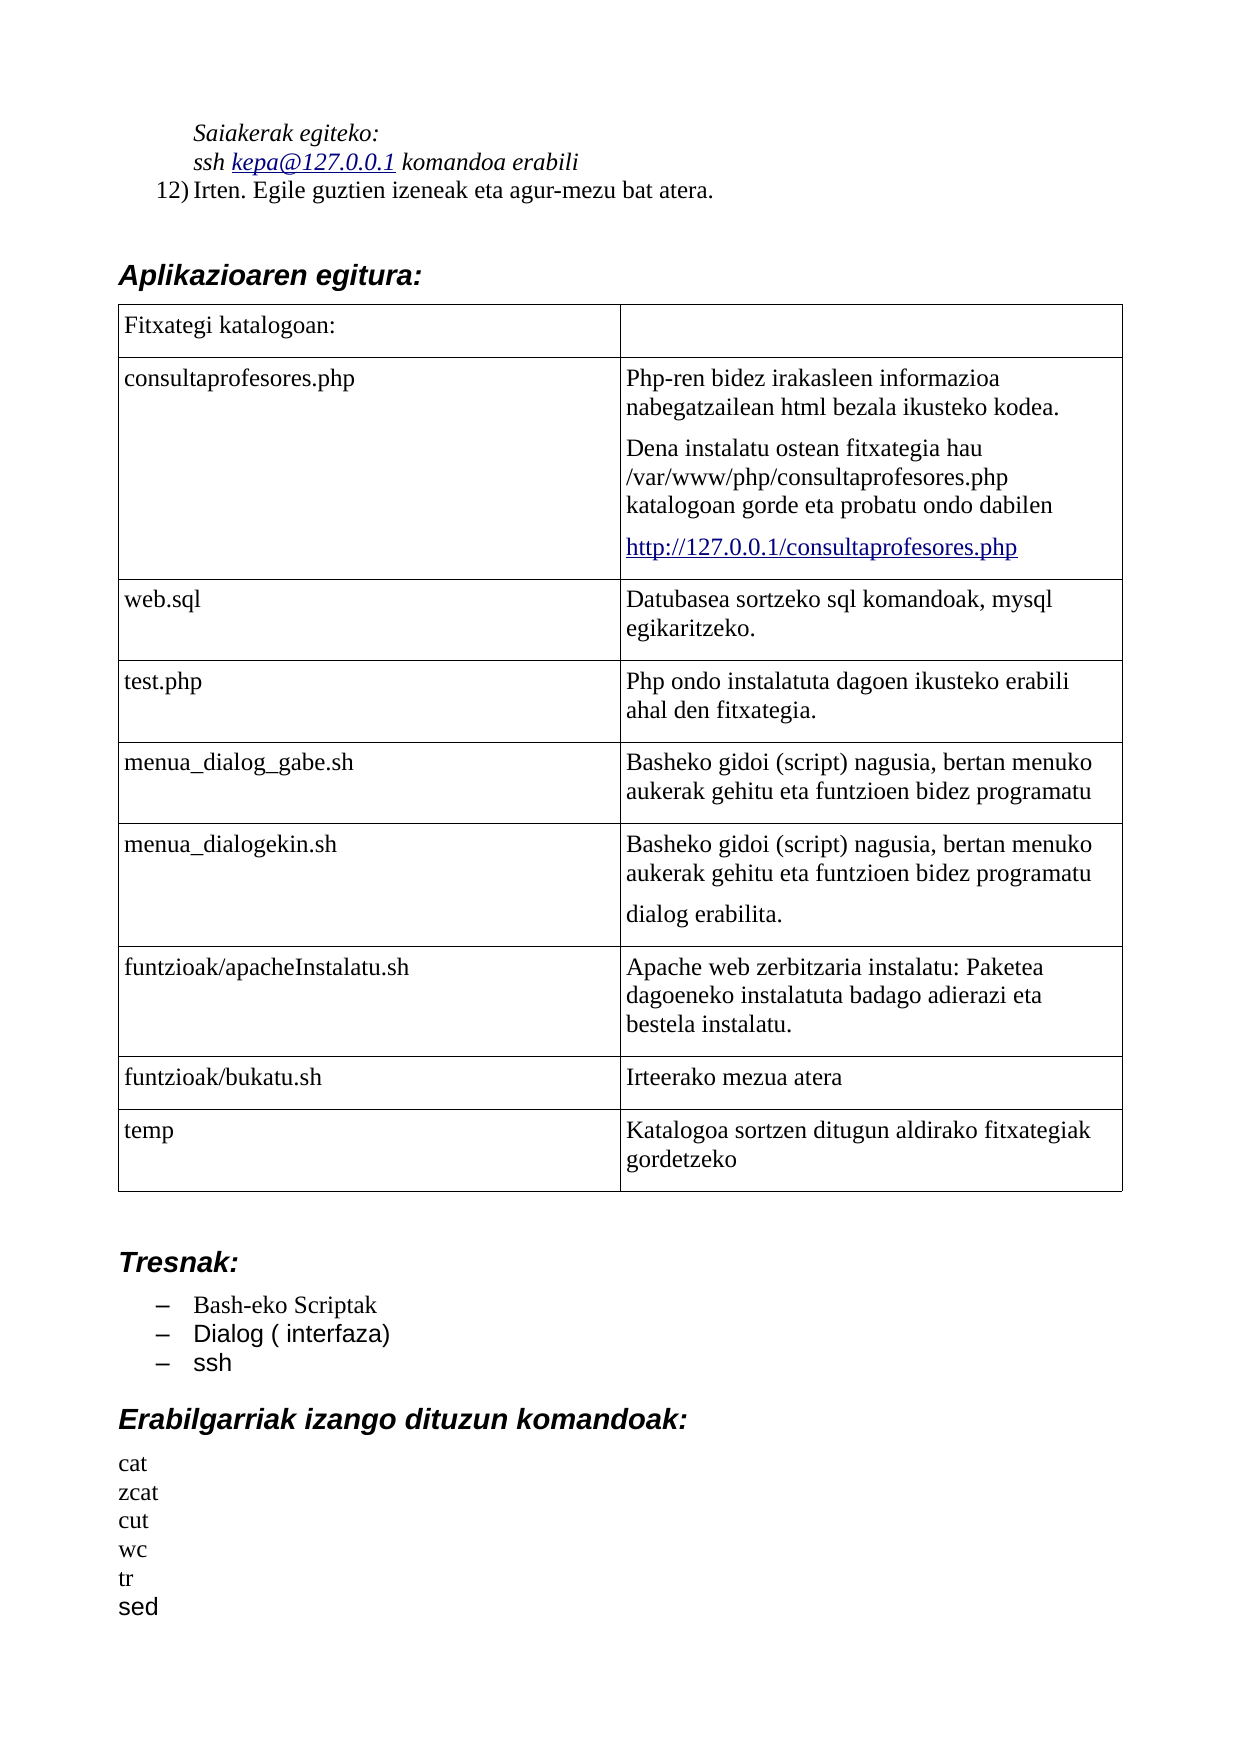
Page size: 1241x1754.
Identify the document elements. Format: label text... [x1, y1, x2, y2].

subtitle Erabilgarriak izango dituzun komandoak: [118, 1402, 1122, 1436]
list ssh [156, 1348, 1122, 1377]
table_cell menua_dialogekin.sh [119, 824, 620, 946]
table_cell Basheko gidoi (script) nagusia, bertan menuko aukerak gehitu eta funtzioen bidez programatu dialog erabilita. [621, 824, 1122, 946]
table_cell web.sql [119, 580, 620, 660]
table_cell Katalogoa sortzen ditugun aldirako fitxategiak gordetzeko [621, 1110, 1122, 1191]
text cut [118, 1506, 1122, 1534]
table_cell temp [119, 1110, 620, 1191]
list Irten. Egile guztien izeneak eta agur-mezu bat atera. [156, 176, 1122, 204]
list Dialog ( interfaza) [156, 1319, 1122, 1348]
text zcat [118, 1477, 1122, 1506]
table_cell Php-ren bidez irakasleen informazioa nabegatzailean html bezala ikusteko kodea. Dena instalatu ostean fitxategia hau /var/www/php/consultaprofesores.php katalogoan gorde eta probatu ondo dabilen http://127.0.0.1/consultaprofesores.php [621, 358, 1122, 578]
table_cell Php ondo instalatuta dagoen ikusteko erabili ahal den fitxategia. [621, 661, 1122, 742]
table_cell Irteerako mezua atera [621, 1057, 1122, 1109]
text cat [118, 1448, 1122, 1477]
table_cell funtzioak/bukatu.sh [119, 1057, 620, 1109]
table_cell Basheko gidoi (script) nagusia, bertan menuko aukerak gehitu eta funtzioen bidez programatu [621, 743, 1122, 823]
table_header [621, 305, 1122, 357]
list ssh kepa@127.0.0.1 komandoa erabili [156, 147, 1122, 176]
subtitle Aplikazioaren egitura: [118, 258, 1122, 292]
list Saiakerak egiteko: [156, 118, 1122, 147]
text tr [118, 1563, 1122, 1592]
text wc [118, 1534, 1122, 1563]
table_header Fitxategi katalogoan: [119, 305, 620, 357]
text sed [118, 1592, 1122, 1621]
table_cell Datubasea sortzeko sql komandoak, mysql egikaritzeko. [621, 580, 1122, 660]
table_cell funtzioak/apacheInstalatu.sh [119, 947, 620, 1056]
table_cell menua_dialog_gabe.sh [119, 743, 620, 823]
subtitle Tresnak: [118, 1244, 1122, 1278]
table_cell test.php [119, 661, 620, 742]
list Bash-eko Scriptak [156, 1291, 1122, 1319]
table_cell Apache web zerbitzaria instalatu: Paketea dagoeneko instalatuta badago adierazi eta bestela instalatu. [621, 947, 1122, 1056]
table_cell consultaprofesores.php [119, 358, 620, 578]
